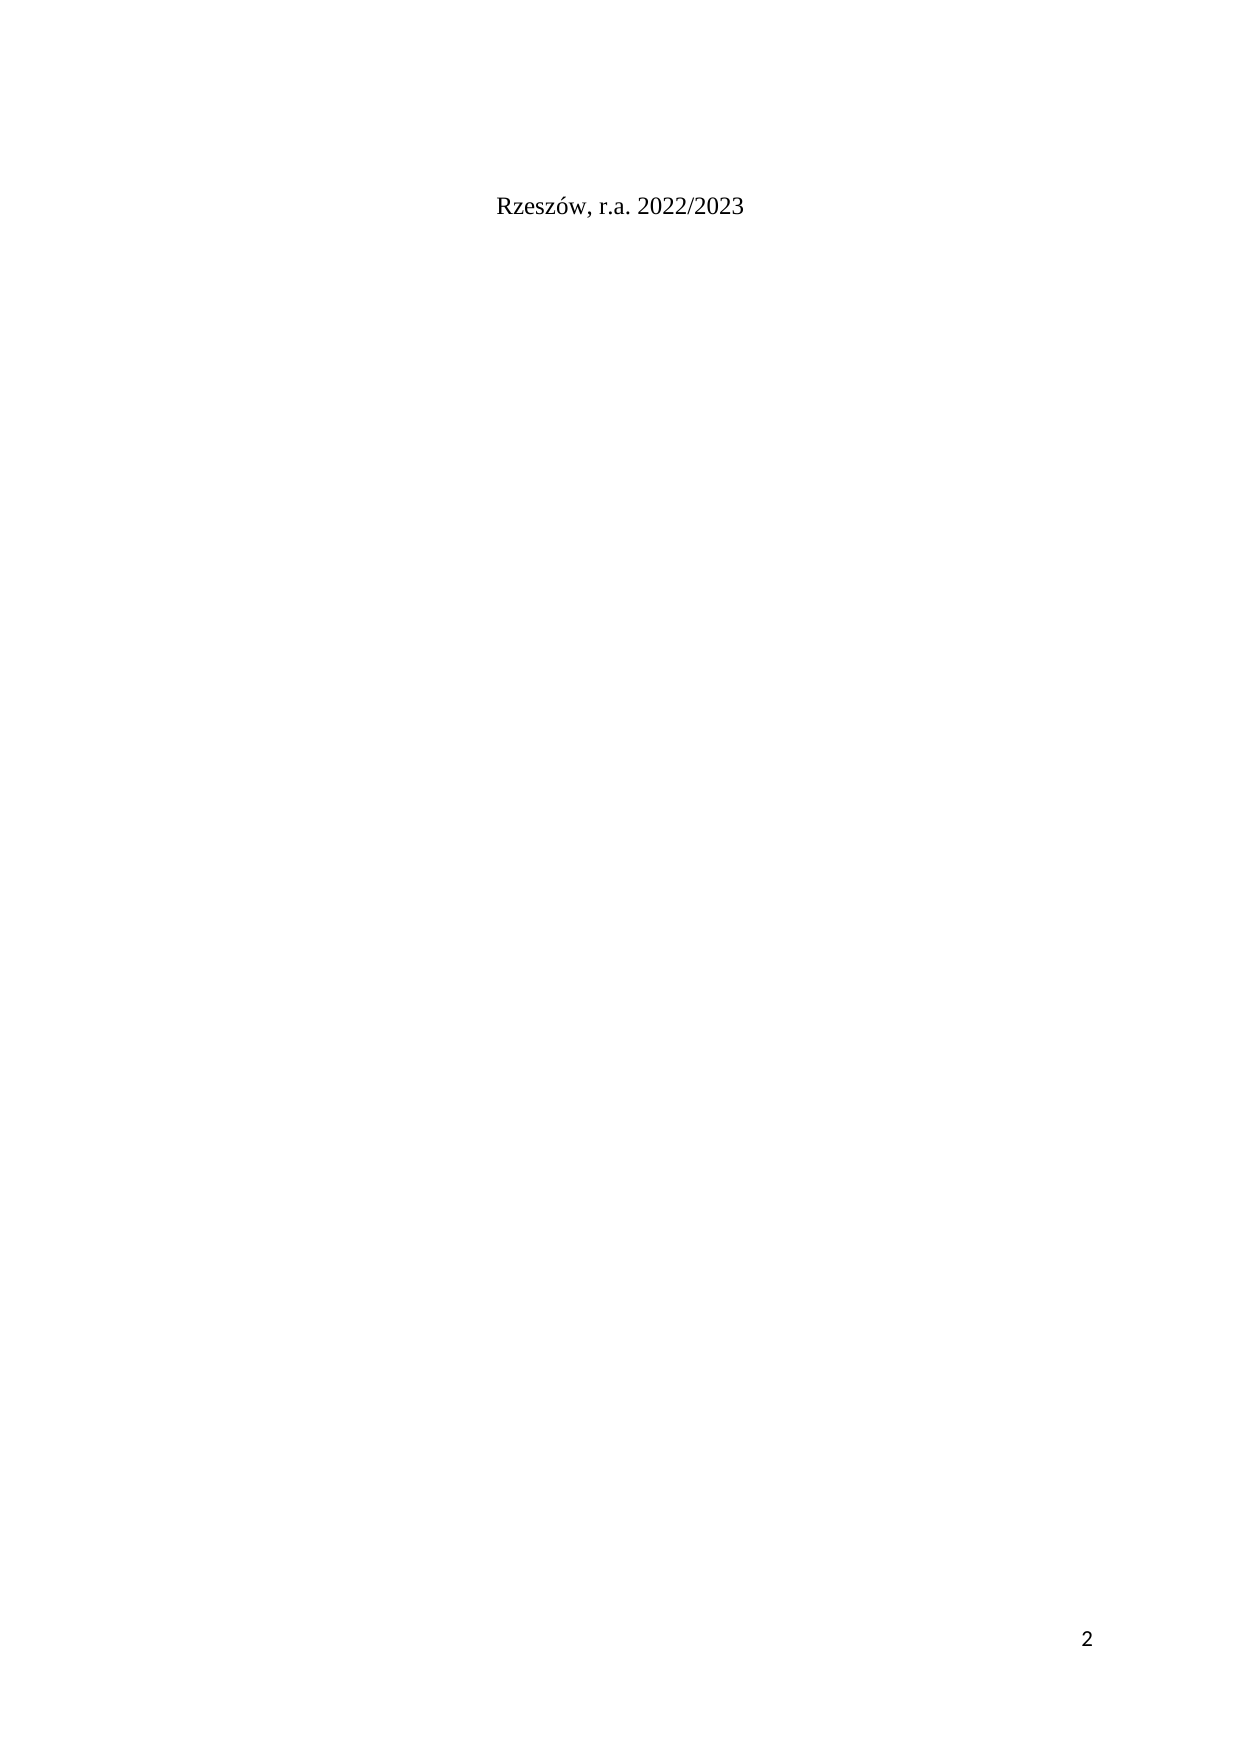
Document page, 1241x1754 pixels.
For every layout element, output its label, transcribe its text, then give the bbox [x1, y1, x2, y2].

text Rzeszów, r.a. 2022/2023 [148, 191, 1093, 219]
